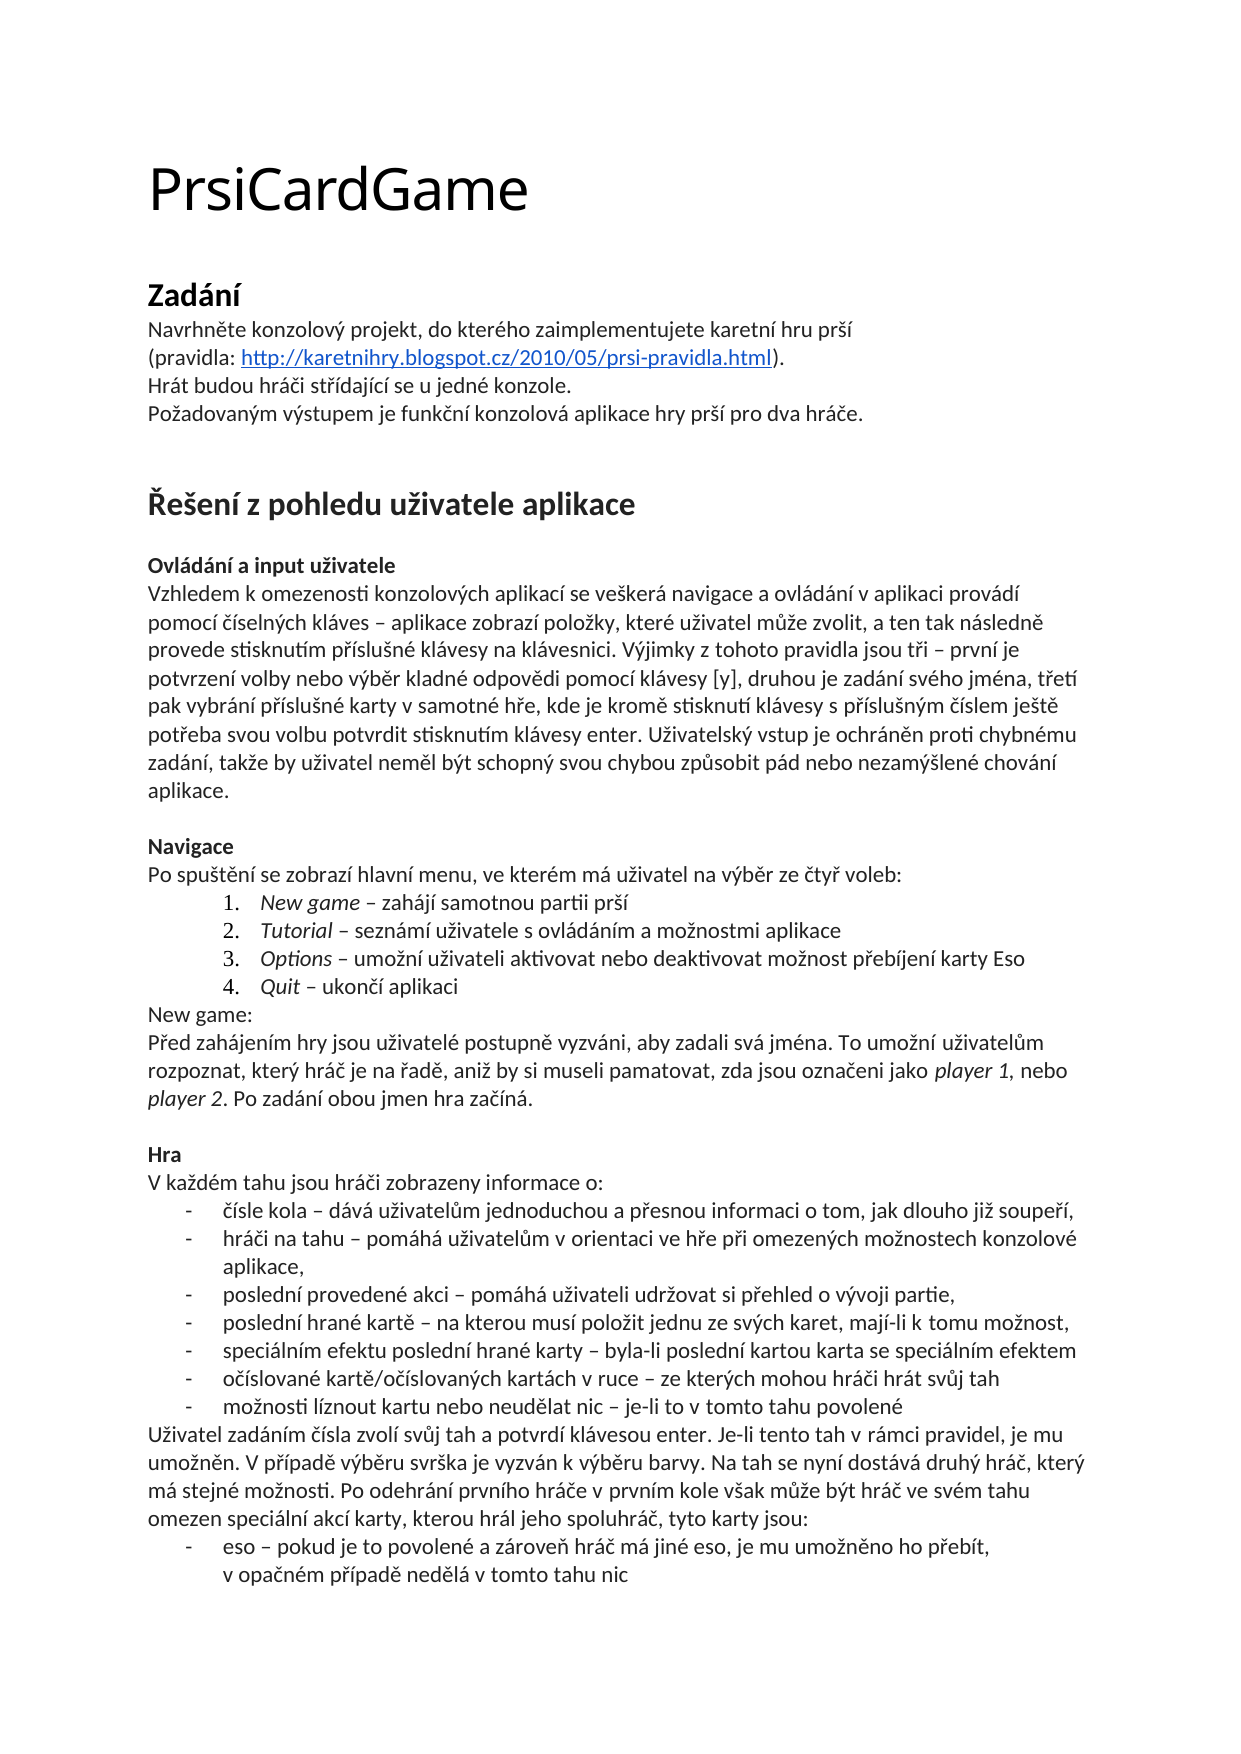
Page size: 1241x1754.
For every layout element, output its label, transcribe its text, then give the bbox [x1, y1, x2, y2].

list Quit – ukončí aplikaci [223, 972, 1093, 1000]
list čísle kola – dává uživatelům jednoduchou a přesnou informaci o tom, jak dlouho již soupeří, [185, 1196, 1093, 1224]
text Ovládání a input uživatele [148, 552, 1093, 579]
text New game: [148, 1000, 1093, 1028]
list poslední hrané kartě – na kterou musí položit jednu ze svých karet, mají-li k tomu možnost, [185, 1308, 1093, 1336]
text V každém tahu jsou hráči zobrazeny informace o: [148, 1168, 1093, 1196]
text Požadovaným výstupem je funkční konzolová aplikace hry prší pro dva hráče. [148, 399, 1093, 427]
text Vzhledem k omezenosti konzolových aplikací se veškerá navigace a ovládání v aplikaci provádí pomocí číselných kláves – aplikace zobrazí položky, které uživatel může zvolit, a ten tak následně provede stisknutím příslušné klávesy na klávesnici. Výjimky z tohoto pravidla jsou tři – první je potvrzení volby nebo výběr kladné odpovědi pomocí klávesy [y], druhou je zadání svého jména, třetí pak vybrání příslušné karty v samotné hře, kde je kromě stisknutí klávesy s příslušným číslem ještě potřeba svou volbu potvrdit stisknutím klávesy enter. Uživatelský vstup je ochráněn proti chybnému zadání, takže by uživatel neměl být schopný svou chybou způsobit pád nebo nezamýšlené chování aplikace. [148, 579, 1093, 804]
text (pravidla: http://karetnihry.blogspot.cz/2010/05/prsi-pravidla.html). [148, 343, 1093, 371]
text Před zahájením hry jsou uživatelé postupně vyzváni, aby zadali svá jména. To umožní uživatelům rozpoznat, který hráč je na řadě, aniž by si museli pamatovat, zda jsou označeni jako player 1, nebo player 2. Po zadání obou jmen hra začíná. [148, 1028, 1093, 1112]
text Zadání [148, 274, 1093, 315]
list poslední provedené akci – pomáhá uživateli udržovat si přehled o vývoji partie, [185, 1280, 1093, 1308]
list Options – umožní uživateli aktivovat nebo deaktivovat možnost přebíjení karty Eso [223, 944, 1093, 972]
text Hrát budou hráči střídající se u jedné konzole. [148, 371, 1093, 399]
list New game – zahájí samotnou partii prší [223, 888, 1093, 916]
list Tutorial – seznámí uživatele s ovládáním a možnostmi aplikace [223, 916, 1093, 944]
text Uživatel zadáním čísla zvolí svůj tah a potvrdí klávesou enter. Je-li tento tah v rámci pravidel, je mu umožněn. V případě výběru svrška je vyzván k výběru barvy. Na tah se nyní dostává druhý hráč, který má stejné možnosti. Po odehrání prvního hráče v prvním kole však může být hráč ve svém tahu omezen speciální akcí karty, kterou hrál jeho spoluhráč, tyto karty jsou: [148, 1420, 1093, 1532]
text Navigace [148, 832, 1093, 860]
list hráči na tahu – pomáhá uživatelům v orientaci ve hře při omezených možnostech konzolové aplikace, [185, 1224, 1093, 1280]
list speciálním efektu poslední hrané karty – byla-li poslední kartou karta se speciálním efektem [185, 1336, 1093, 1364]
text Řešení z pohledu uživatele aplikace [148, 483, 1093, 523]
text Po spuštění se zobrazí hlavní menu, ve kterém má uživatel na výběr ze čtyř voleb: [148, 860, 1093, 888]
list eso – pokud je to povolené a zároveň hráč má jiné eso, je mu umožněno ho přebít, v opačném případě nedělá v tomto tahu nic [185, 1532, 1093, 1588]
list očíslované kartě/očíslovaných kartách v ruce – ze kterých mohou hráči hrát svůj tah [185, 1364, 1093, 1392]
title PrsiCardGame [148, 148, 1093, 227]
list možnosti líznout kartu nebo neudělat nic – je-li to v tomto tahu povolené [185, 1392, 1093, 1420]
text Hra [148, 1140, 1093, 1168]
text Navrhněte konzolový projekt, do kterého zaimplementujete karetní hru prší [148, 315, 1093, 343]
